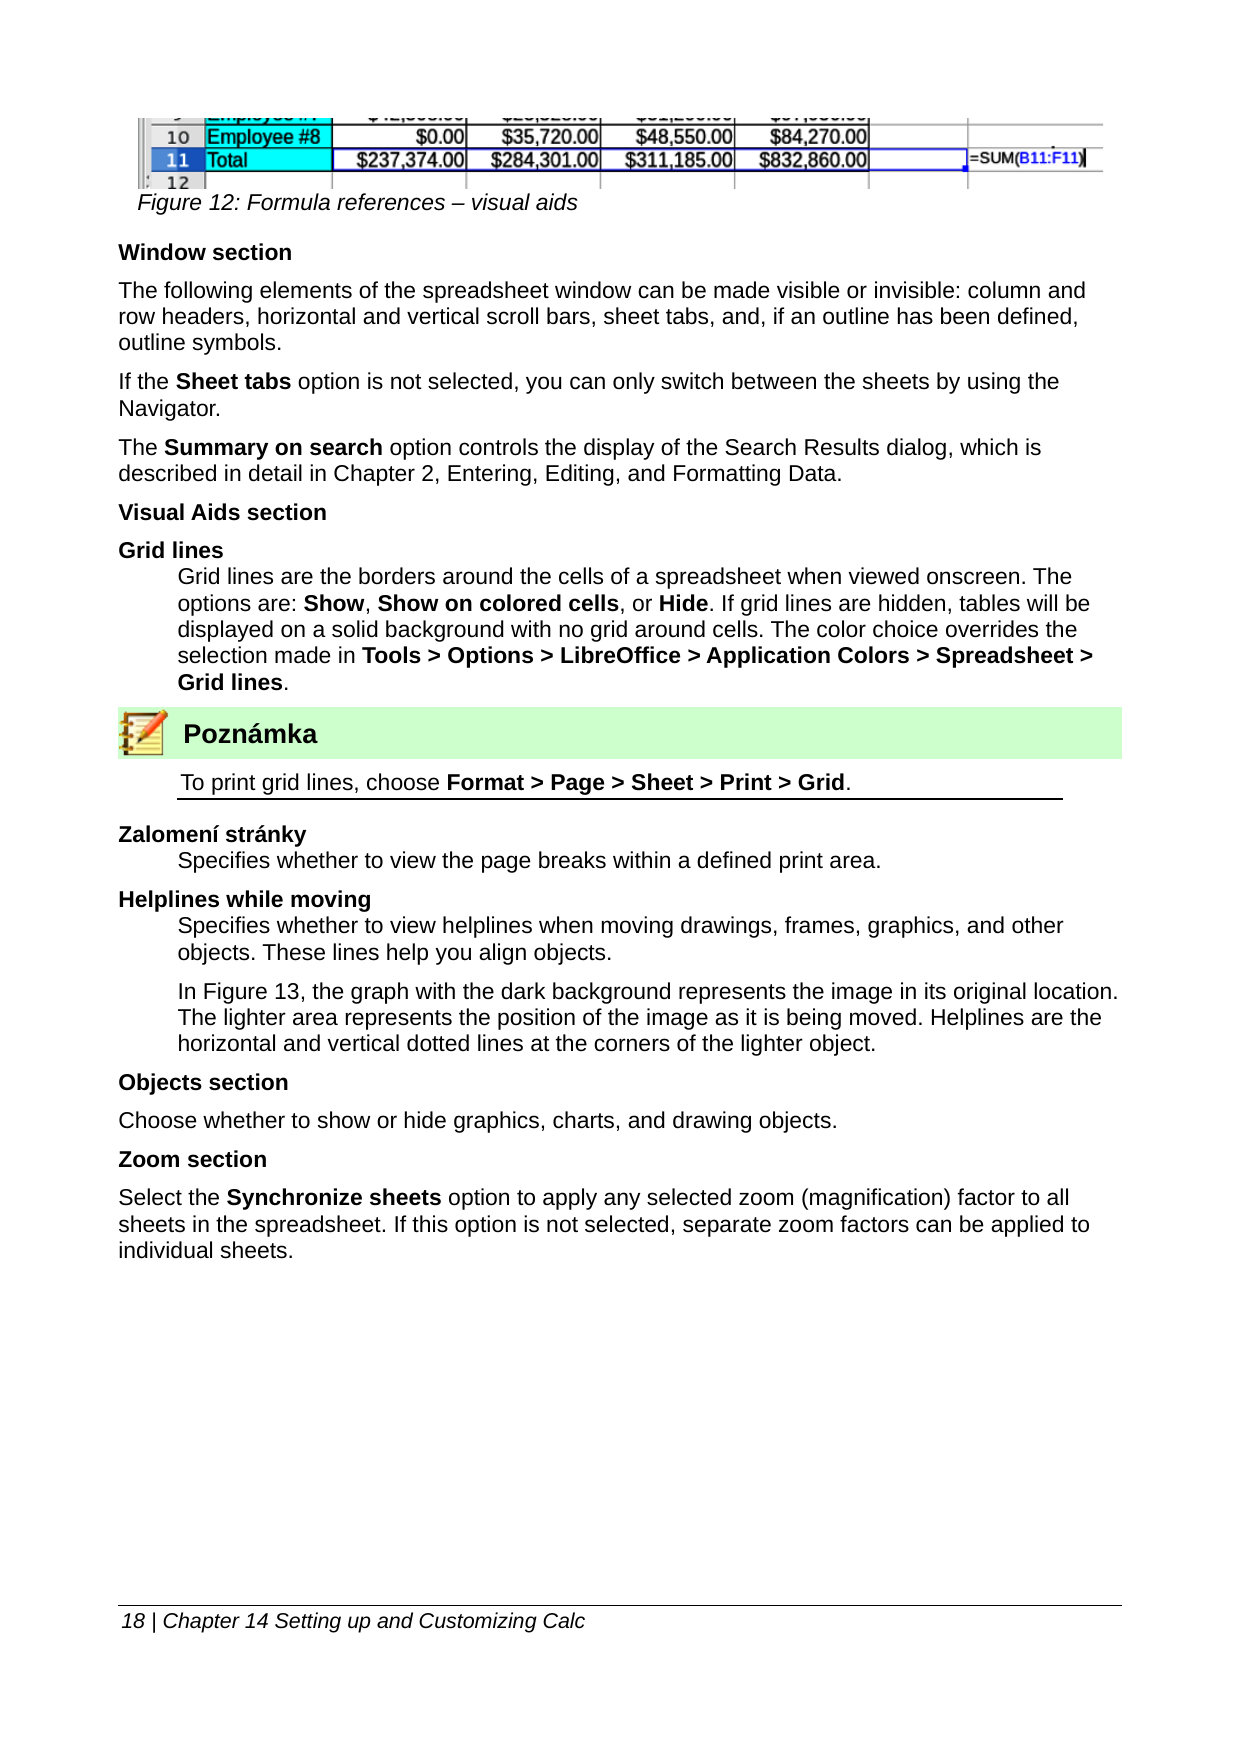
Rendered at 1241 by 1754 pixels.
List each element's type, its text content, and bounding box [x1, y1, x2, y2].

text Grid lines [118, 537, 1122, 563]
text If the Sheet tabs option is not selected, you can only switch between the sheets by using the Navigator. [118, 368, 1122, 421]
text Window section [118, 238, 1122, 265]
text Specifies whether to view helplines when moving drawings, frames, graphics, and other objects. These lines help you align objects. [177, 912, 1122, 965]
text Visual Aids section [118, 499, 1122, 525]
text Zalomení stránky [118, 821, 1122, 847]
text Select the Synchronize sheets option to apply any selected zoom (magnification) factor to all sheets in the spreadsheet. If this option is not selected, separate zoom factors can be applied to individual sheets. [118, 1184, 1122, 1263]
text Choose whether to show or hide graphics, charts, and drawing objects. [118, 1107, 1122, 1134]
text Zoom section [118, 1146, 1122, 1173]
text The following elements of the spreadsheet window can be made visible or invisible: column and row headers, horizontal and vertical scroll bars, sheet tabs, and, if an outline has been defined, outline symbols. [118, 277, 1122, 356]
text The Summary on search option controls the display of the Search Results dialog, which is described in detail in Chapter 2, Entering, Editing, and Formatting Data. [118, 433, 1122, 486]
text In Figure 13, the graph with the dark background represents the image in its original location. The lighter area represents the position of the image as it is being moved. Helplines are the horizontal and vertical dotted lines at the corners of the lighter object. [177, 978, 1122, 1057]
text Objects section [118, 1069, 1122, 1096]
subtitle Poznámka [118, 707, 1122, 759]
text Grid lines are the borders around the cells of a spreadsheet when viewed onscreen. The options are: Show, Show on colored cells, or Hide. If grid lines are hidden, tables will be displayed on a solid background with no grid around cells. The color choice overrides the selection made in Tools > Options > LibreOffice > Application Colors > Spreadsheet > Grid lines. [177, 563, 1122, 695]
picture [137, 118, 1104, 189]
text Helplines while moving [118, 886, 1122, 912]
text Specifies whether to view the page breaks within a defined print area. [177, 847, 1122, 874]
text To print grid lines, choose Format > Page > Sheet > Print > Grid. [177, 765, 1063, 798]
picture [119, 708, 170, 759]
text Figure 12: Formula references – visual aids [137, 189, 1103, 215]
